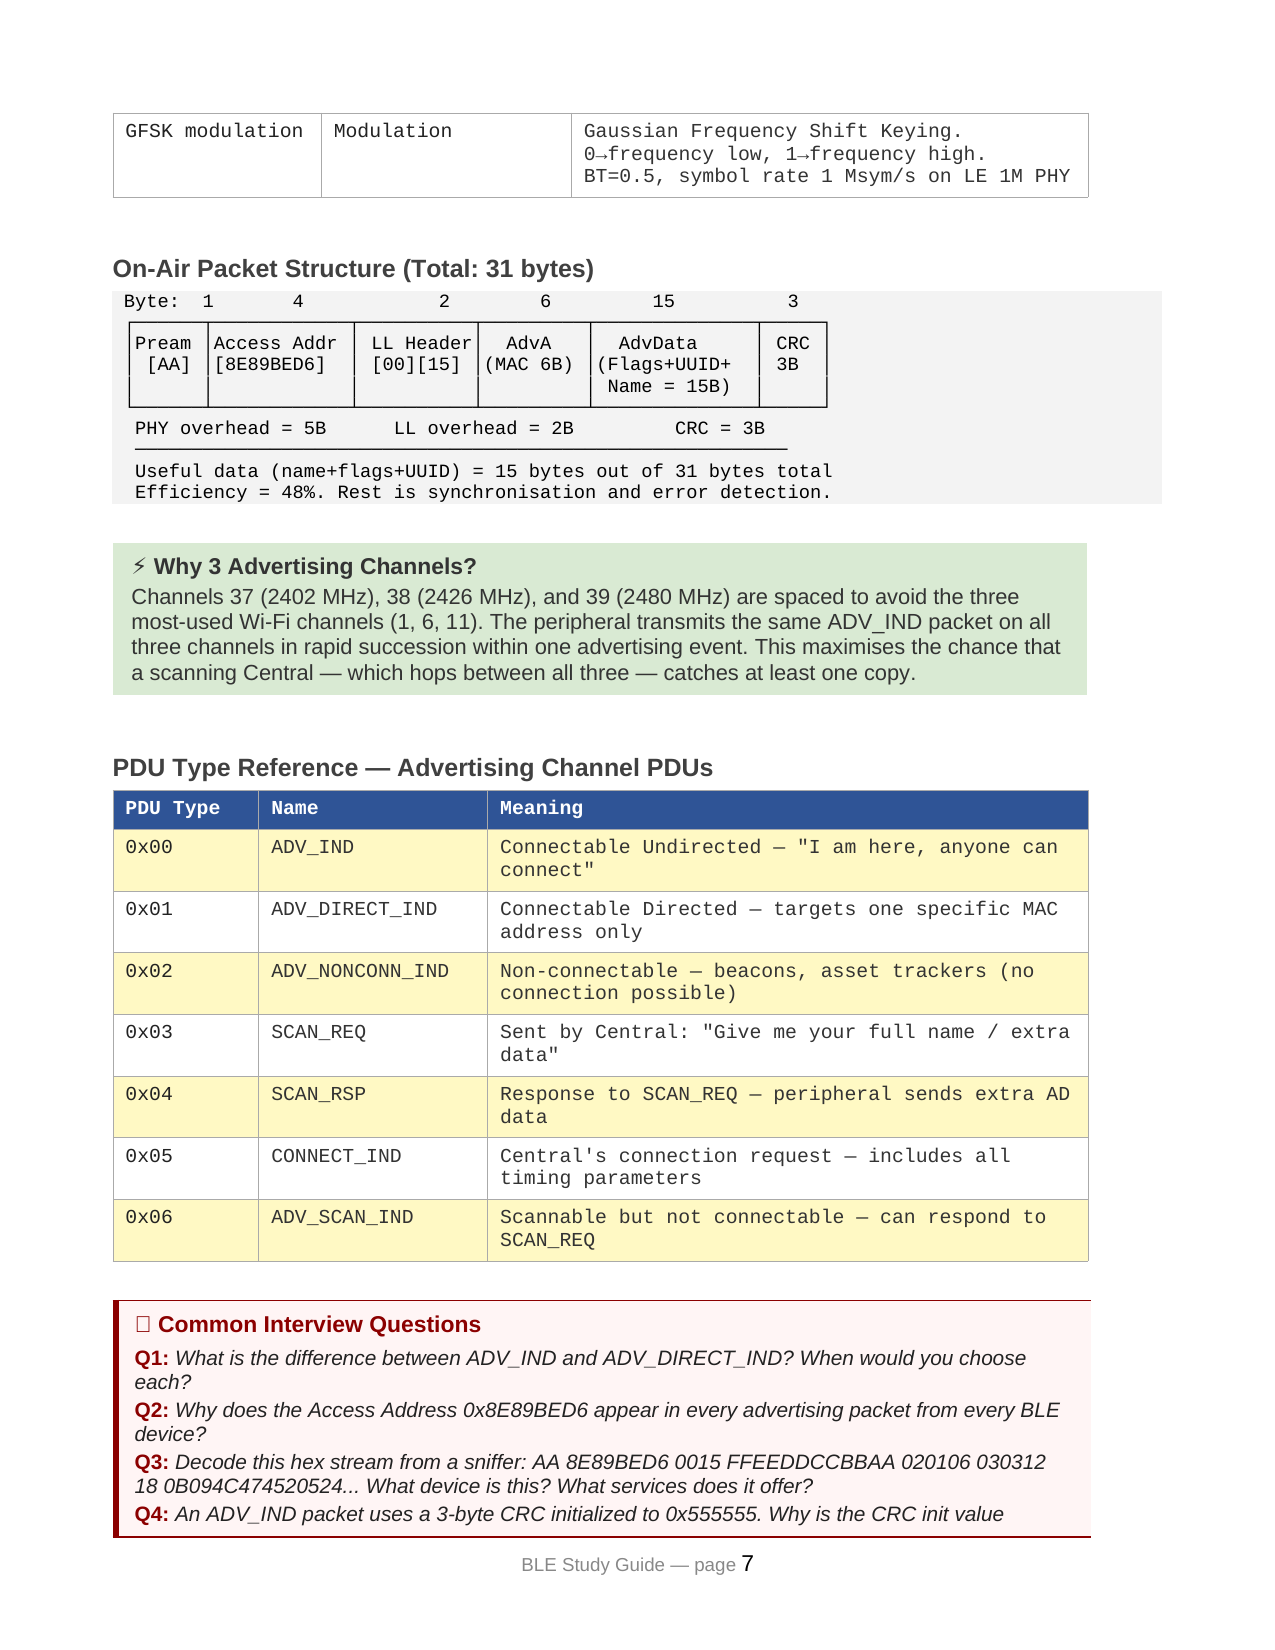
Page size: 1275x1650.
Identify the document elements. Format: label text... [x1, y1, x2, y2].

table_cell CONNECT_IND [259, 1138, 487, 1199]
text │Pream │Access Addr │ LL Header│ AdvA │ AdvData │ CRC │ [129, 334, 207, 355]
text ┌──────┬────────────┬──────────┬─────────┬──────────────┬─────┐ [112, 313, 1162, 334]
subtitle PDU Type Reference — Advertising Channel PDUs [112, 753, 1162, 781]
table_cell ADV_NONCONN_IND [259, 953, 487, 1014]
table_cell Connectable Undirected — "I am here, anyone can connect" [488, 830, 1088, 891]
text │ │ │ │ │ Name = 15B) │ │ [759, 376, 826, 398]
subtitle On-Air Packet Structure (Total: 31 bytes) [112, 254, 1162, 283]
table_cell ADV_SCAN_IND [259, 1200, 487, 1261]
text │ │ │ │ │ Name = 15B) │ │ [354, 376, 477, 398]
table_header ⚡ Why 3 Advertising Channels? Channels 37 (2402 MHz), 38 (2426 MHz), and 39 (2480 MHz) are spaced to avoid the three most-used Wi-Fi channels (1, 6, 11). The peripheral transmits the same ADV_IND packet on all three channels in rapid succession within one advertising event. This maximises the chance that a scanning Central — which hops between all three — catches at least one copy. [113, 543, 1087, 695]
table_header 🎯 Common Interview Questions Q1: What is the difference between ADV_IND and ADV_DIRECT_IND? When would you choose each? Q2: Why does the Access Address 0x8E89BED6 appear in every advertising packet from every BLE device? Q3: Decode this hex stream from a sniffer: AA 8E89BED6 0015 FFEEDDCCBBAA 020106 030312 18 0B094C474520524... What device is this? What services does it offer? Q4: An ADV_IND packet uses a 3-byte CRC initialized to 0x555555. Why is the CRC init value [119, 1301, 1091, 1536]
text │Pream │Access Addr │ LL Header│ AdvA │ AdvData │ CRC │ [591, 334, 758, 355]
text │ [AA] │[8E89BED6] │ [00][15] │(MAC 6B) │(Flags+UUID+ │ 3B │ [129, 355, 207, 376]
table_cell Central's connection request — includes all timing parameters [488, 1138, 1088, 1199]
table_cell 0x06 [114, 1200, 258, 1261]
text │ [AA] │[8E89BED6] │ [00][15] │(MAC 6B) │(Flags+UUID+ │ 3B │ [354, 355, 477, 376]
table_cell GFSK modulation [114, 114, 321, 197]
text │ [AA] │[8E89BED6] │ [00][15] │(MAC 6B) │(Flags+UUID+ │ 3B │ [827, 355, 1162, 376]
table_cell Response to SCAN_REQ — peripheral sends extra AD data [488, 1077, 1088, 1137]
table_cell 0x05 [114, 1138, 258, 1199]
text │ │ │ │ │ Name = 15B) │ │ [591, 376, 758, 398]
text │ [AA] │[8E89BED6] │ [00][15] │(MAC 6B) │(Flags+UUID+ │ 3B │ [478, 355, 590, 376]
text │Pream │Access Addr │ LL Header│ AdvA │ AdvData │ CRC │ [354, 334, 477, 355]
text PHY overhead = 5B LL overhead = 2B CRC = 3B [112, 419, 1162, 440]
text │ │ │ │ │ Name = 15B) │ │ [827, 376, 1162, 398]
text │ [AA] │[8E89BED6] │ [00][15] │(MAC 6B) │(Flags+UUID+ │ 3B │ [591, 355, 758, 376]
table_cell SCAN_REQ [259, 1015, 487, 1076]
table_cell 0x03 [114, 1015, 258, 1076]
table_cell Sent by Central: "Give me your full name / extra data" [488, 1015, 1088, 1076]
table_cell 0x00 [114, 830, 258, 891]
text │Pream │Access Addr │ LL Header│ AdvA │ AdvData │ CRC │ [759, 334, 826, 355]
table_cell SCAN_RSP [259, 1077, 487, 1137]
table_cell 0x04 [114, 1077, 258, 1137]
text │ │ │ │ │ Name = 15B) │ │ [129, 376, 207, 398]
table_cell Gaussian Frequency Shift Keying. 0→frequency low, 1→frequency high. BT=0.5, symbol rate 1 Msym/s on LE 1M PHY [572, 114, 1088, 197]
table_cell Scannable but not connectable — can respond to SCAN_REQ [488, 1200, 1088, 1261]
table_cell ADV_DIRECT_IND [259, 892, 487, 952]
table_cell Non-connectable — beacons, asset trackers (no connection possible) [488, 953, 1088, 1014]
table_header Meaning [488, 791, 1088, 829]
table_header PDU Type [114, 791, 258, 829]
text │ │ │ │ │ Name = 15B) │ │ [208, 376, 353, 398]
text Byte: 1 4 2 6 15 3 [112, 291, 1162, 313]
table_cell 0x01 [114, 892, 258, 952]
text │ [AA] │[8E89BED6] │ [00][15] │(MAC 6B) │(Flags+UUID+ │ 3B │ [759, 355, 826, 376]
text │Pream │Access Addr │ LL Header│ AdvA │ AdvData │ CRC │ [208, 334, 353, 355]
text │ │ │ │ │ Name = 15B) │ │ [478, 376, 590, 398]
table_header Name [259, 791, 487, 829]
text Useful data (name+flags+UUID) = 15 bytes out of 31 bytes total [112, 461, 1162, 483]
table_cell 0x02 [114, 953, 258, 1014]
text Efficiency = 48%. Rest is synchronisation and error detection. [112, 483, 1162, 504]
text │Pream │Access Addr │ LL Header│ AdvA │ AdvData │ CRC │ [478, 334, 590, 355]
table_cell Connectable Directed — targets one specific MAC address only [488, 892, 1088, 952]
text │Pream │Access Addr │ LL Header│ AdvA │ AdvData │ CRC │ [827, 334, 1162, 355]
table_cell ADV_IND [259, 830, 487, 891]
text │ [AA] │[8E89BED6] │ [00][15] │(MAC 6B) │(Flags+UUID+ │ 3B │ [208, 355, 353, 376]
text └──────┴────────────┴──────────┴─────────┴──────────────┴─────┘ [112, 398, 1162, 419]
text ────────────────────────────────────────────────────────── [112, 440, 1162, 461]
table_cell Modulation [322, 114, 571, 197]
